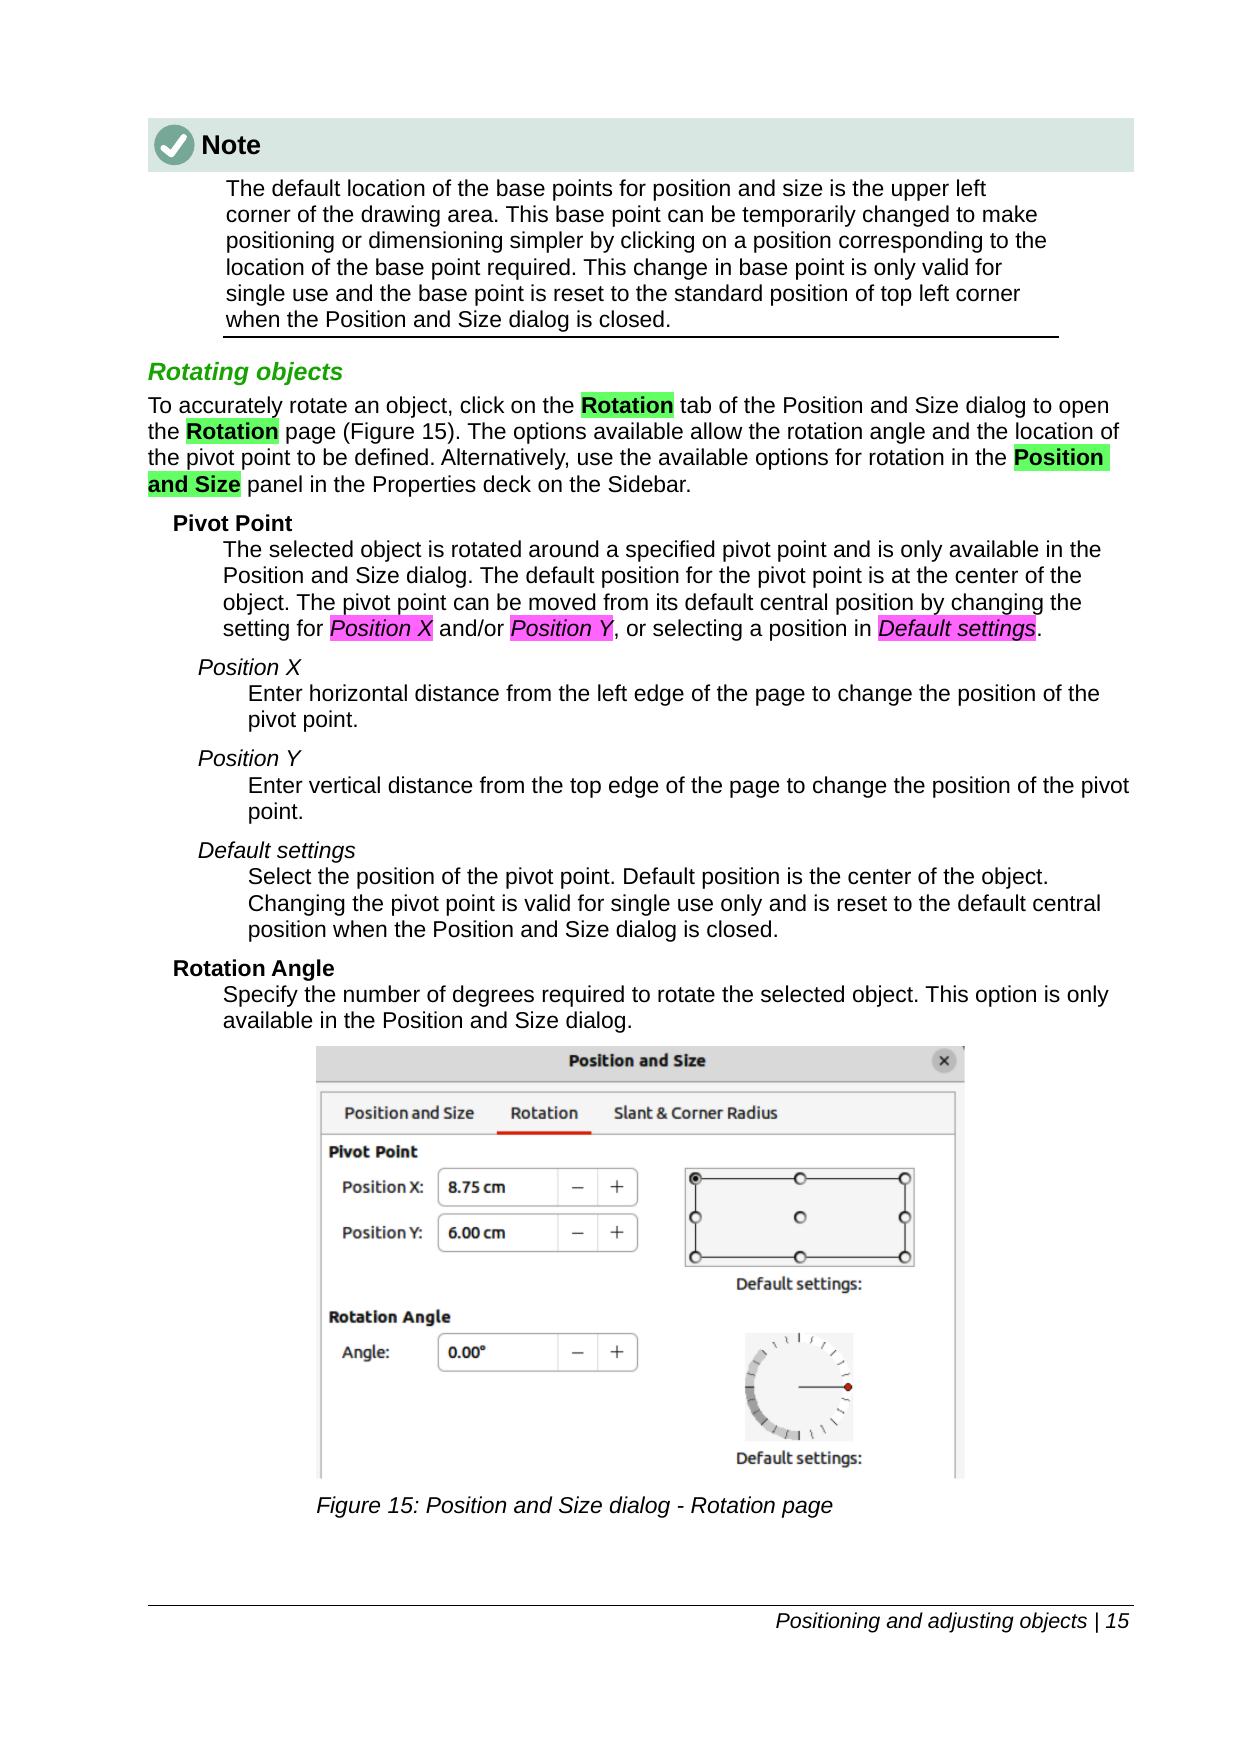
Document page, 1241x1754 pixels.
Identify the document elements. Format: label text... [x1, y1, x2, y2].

subtitle Note [148, 118, 1134, 172]
text Figure 15: Position and Size dialog - Rotation page [316, 1492, 966, 1519]
text Enter horizontal distance from the left edge of the page to change the position of the pivot point. [248, 680, 1134, 733]
text Specify the number of degrees required to rotate the selected object. This option is only available in the Position and Size dialog. [223, 981, 1134, 1034]
picture [316, 1046, 966, 1480]
text Enter vertical distance from the top edge of the page to change the position of the pivot point. [248, 772, 1134, 824]
text Pivot Point [173, 509, 1134, 536]
text Position X [198, 654, 1134, 680]
text Position Y [198, 745, 1134, 772]
text Default settings [198, 837, 1134, 863]
subtitle Rotating objects [148, 357, 1134, 385]
text The default location of the base points for position and size is the upper left corner of the drawing area. This base point can be temporarily changed to make positioning or dimensioning simpler by clicking on a position corresponding to the location of the base point required. This change in base point is only valid for single use and the base point is reset to the standard position of top left corner when the Position and Size dialog is closed. [223, 172, 1059, 336]
text Select the position of the pivot point. Default position is the center of the object. Changing the pivot point is valid for single use only and is reset to the default central position when the Position and Size dialog is closed. [248, 863, 1134, 942]
text Rotation Angle [173, 955, 1134, 981]
text To accurately rotate an object, click on the Rotation tab of the Position and Size dialog to open the Rotation page (Figure 15). The options available allow the rotation angle and the location of the pivot point to be defined. Alternatively, use the available options for rotation in the Position and Size panel in the Properties deck on the Sidebar. [148, 392, 1134, 497]
text The selected object is rotated around a specified pivot point and is only available in the Position and Size dialog. The default position for the pivot point is at the center of the object. The pivot point can be moved from its default central position by changing the setting for Position X and/or Position Y, or selecting a position in Default settings. [223, 536, 1134, 641]
